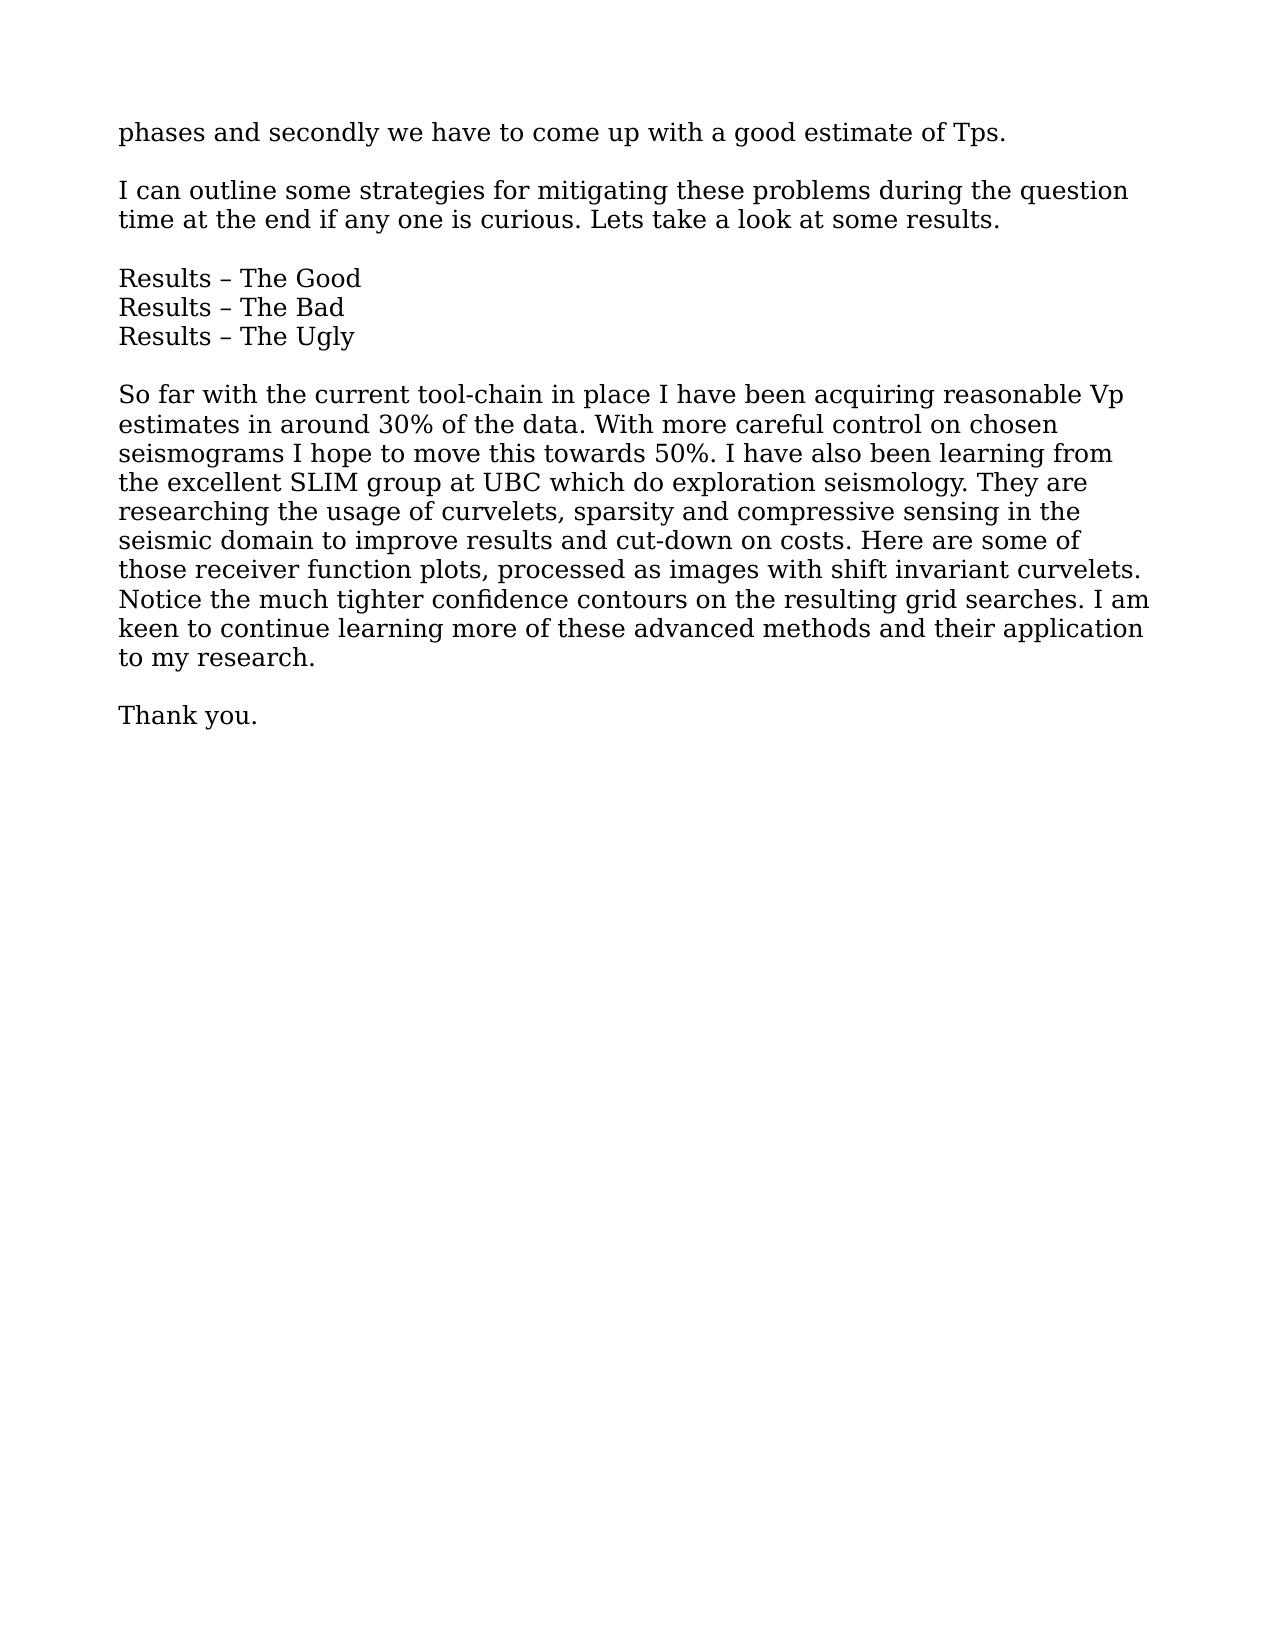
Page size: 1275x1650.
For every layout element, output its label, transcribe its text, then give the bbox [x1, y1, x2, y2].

text So far with the current tool-chain in place I have been acquiring reasonable Vp estimates in around 30% of the data. With more careful control on chosen seismograms I hope to move this towards 50%. I have also been learning from the excellent SLIM group at UBC which do exploration seismology. They are researching the usage of curvelets, sparsity and compressive sensing in the seismic domain to improve results and cut-down on costs. Here are some of those receiver function plots, processed as images with shift invariant curvelets. [118, 381, 1157, 585]
text phases and secondly we have to come up with a good estimate of Tps. [118, 118, 1157, 147]
text Results – The Bad [118, 293, 1157, 322]
text Results – The Ugly [118, 322, 1157, 351]
text I can outline some strategies for mitigating these problems during the question time at the end if any one is curious. Lets take a look at some results. [118, 176, 1157, 235]
text Notice the much tighter confidence contours on the resulting grid searches. I am keen to continue learning more of these advanced methods and their application to my research. [118, 585, 1157, 672]
text Results – The Good [118, 264, 1157, 293]
text Thank you. [118, 701, 1157, 731]
